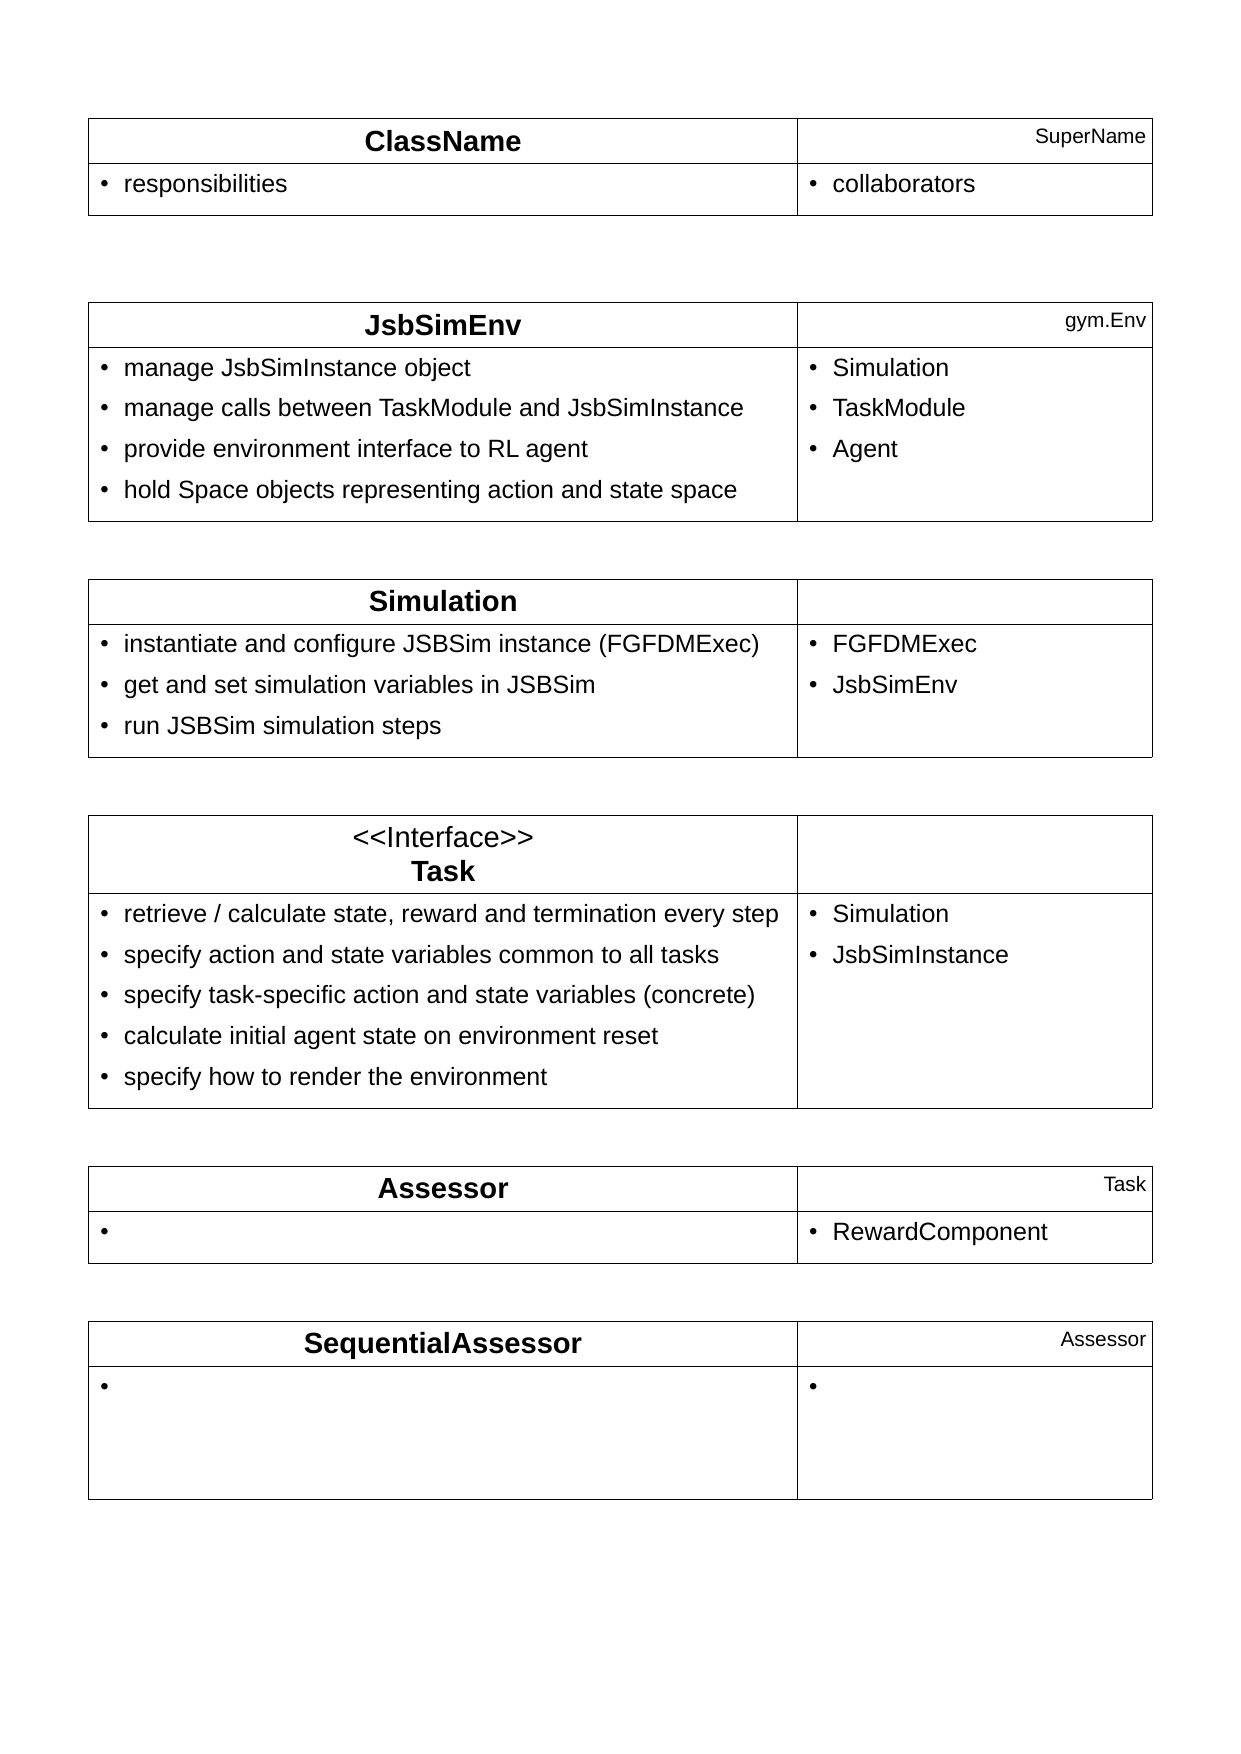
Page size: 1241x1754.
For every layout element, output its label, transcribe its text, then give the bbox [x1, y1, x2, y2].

table_cell instantiate and configure JSBSim instance (FGFDMExec) get and set simulation variables in JSBSim run JSBSim simulation steps [89, 625, 797, 757]
table_cell Simulation TaskModule Agent [798, 348, 1152, 521]
table_header SuperName [798, 119, 1152, 163]
table_header SequentialAssessor [89, 1322, 797, 1366]
table_header Task [798, 1167, 1152, 1211]
table_header gym.Env [798, 303, 1152, 347]
table_cell [798, 1367, 1152, 1499]
table_cell [89, 1367, 797, 1499]
table_cell [89, 1212, 797, 1263]
table_cell Simulation JsbSimInstance [798, 894, 1152, 1108]
table_header [798, 580, 1152, 624]
table_header [798, 816, 1152, 893]
table_header ClassName [89, 119, 797, 163]
table_header <<Interface>> Task [89, 816, 797, 893]
table_header JsbSimEnv [89, 303, 797, 347]
table_cell RewardComponent [798, 1212, 1152, 1263]
table_header Assessor [89, 1167, 797, 1211]
table_header Assessor [798, 1322, 1152, 1366]
table_cell collaborators [798, 164, 1152, 215]
table_cell FGFDMExec JsbSimEnv [798, 625, 1152, 757]
table_cell manage JsbSimInstance object manage calls between TaskModule and JsbSimInstance provide environment interface to RL agent hold Space objects representing action and state space [89, 348, 797, 521]
table_header Simulation [89, 580, 797, 624]
table_cell responsibilities [89, 164, 797, 215]
table_cell retrieve / calculate state, reward and termination every step specify action and state variables common to all tasks specify task-specific action and state variables (concrete) calculate initial agent state on environment reset specify how to render the environment [89, 894, 797, 1108]
